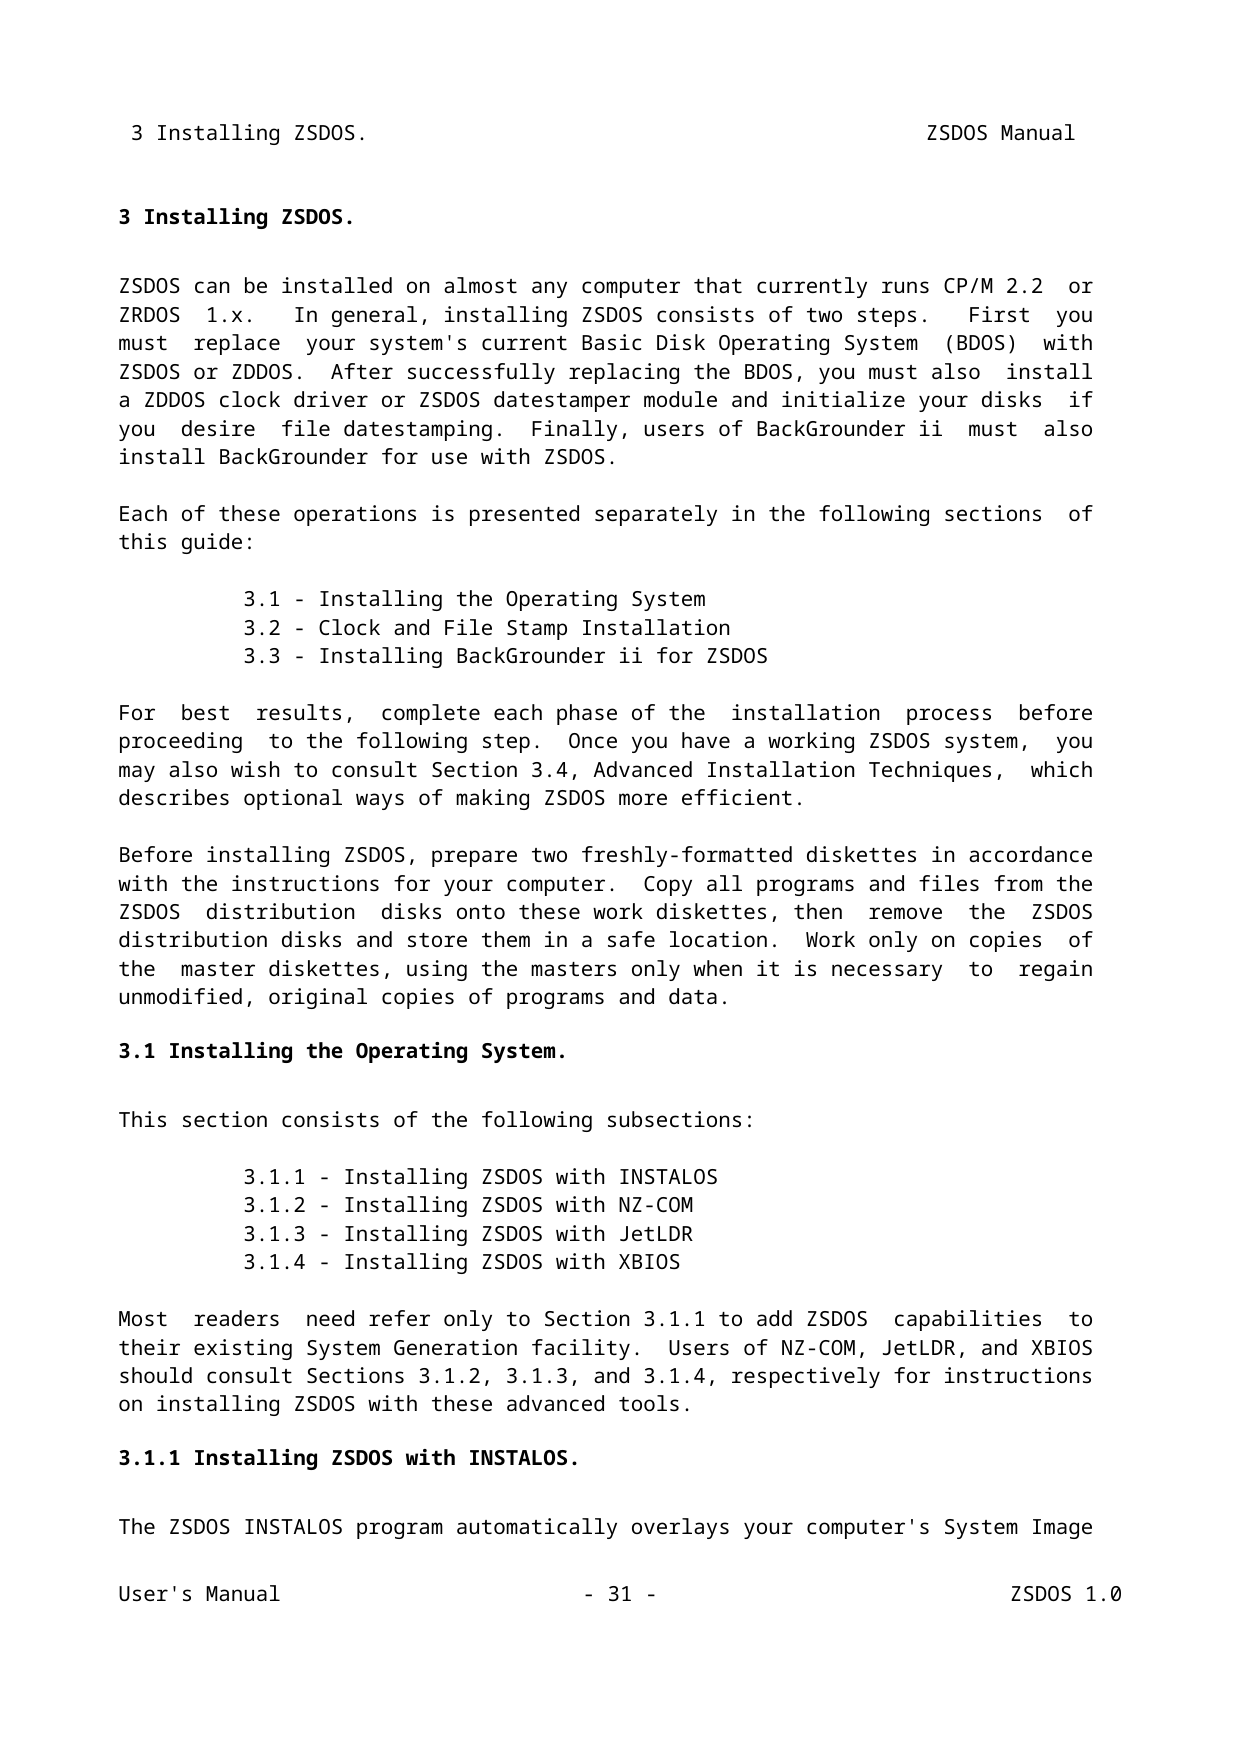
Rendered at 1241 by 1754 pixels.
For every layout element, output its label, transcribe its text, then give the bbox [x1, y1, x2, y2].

text this guide: [118, 527, 1122, 556]
text you desire file datestamping. Finally, users of BackGrounder ii must also [118, 414, 1122, 442]
text ZSDOS or ZDDOS. After successfully replacing the BDOS, you must also install [118, 357, 1122, 385]
text ZSDOS distribution disks onto these work diskettes, then remove the ZSDOS [118, 897, 1122, 926]
subtitle 3 Installing ZSDOS. [118, 202, 1122, 231]
text a ZDDOS clock driver or ZSDOS datestamper module and initialize your disks if [118, 385, 1122, 414]
text 3.3 - Installing BackGrounder ii for ZSDOS [118, 641, 1122, 669]
text must replace your system's current Basic Disk Operating System (BDOS) with [118, 328, 1122, 357]
text may also wish to consult Section 3.4, Advanced Installation Techniques, which [118, 755, 1122, 783]
text with the instructions for your computer. Copy all programs and files from the [118, 869, 1122, 897]
text on installing ZSDOS with these advanced tools. [118, 1389, 1122, 1418]
text the master diskettes, using the masters only when it is necessary to regain [118, 954, 1122, 982]
text 3.1.3 - Installing ZSDOS with JetLDR [118, 1219, 1122, 1247]
text The ZSDOS INSTALOS program automatically overlays your computer's System Image [118, 1512, 1122, 1541]
text proceeding to the following step. Once you have a working ZSDOS system, you [118, 726, 1122, 755]
text ZRDOS 1.x. In general, installing ZSDOS consists of two steps. First you [118, 300, 1122, 328]
text 3.1.1 - Installing ZSDOS with INSTALOS [118, 1162, 1122, 1191]
text install BackGrounder for use with ZSDOS. [118, 442, 1122, 471]
text This section consists of the following subsections: [118, 1105, 1122, 1134]
text distribution disks and store them in a safe location. Work only on copies of [118, 926, 1122, 954]
subtitle 3.1 Installing the Operating System. [118, 1036, 1122, 1064]
text ZSDOS can be installed on almost any computer that currently runs CP/M 2.2 or [118, 271, 1122, 300]
text unmodified, original copies of programs and data. [118, 982, 1122, 1011]
text 3.1.2 - Installing ZSDOS with NZ-COM [118, 1191, 1122, 1219]
text should consult Sections 3.1.2, 3.1.3, and 3.1.4, respectively for instructions [118, 1361, 1122, 1389]
text Most readers need refer only to Section 3.1.1 to add ZSDOS capabilities to [118, 1304, 1122, 1333]
text Before installing ZSDOS, prepare two freshly-formatted diskettes in accordance [118, 840, 1122, 869]
text their existing System Generation facility. Users of NZ-COM, JetLDR, and XBIOS [118, 1333, 1122, 1361]
subtitle 3.1.1 Installing ZSDOS with INSTALOS. [118, 1443, 1122, 1471]
text For best results, complete each phase of the installation process before [118, 698, 1122, 726]
text describes optional ways of making ZSDOS more efficient. [118, 783, 1122, 812]
text 3.1 - Installing the Operating System [118, 584, 1122, 613]
text Each of these operations is presented separately in the following sections of [118, 499, 1122, 527]
text 3.2 - Clock and File Stamp Installation [118, 613, 1122, 641]
text 3.1.4 - Installing ZSDOS with XBIOS [118, 1247, 1122, 1276]
